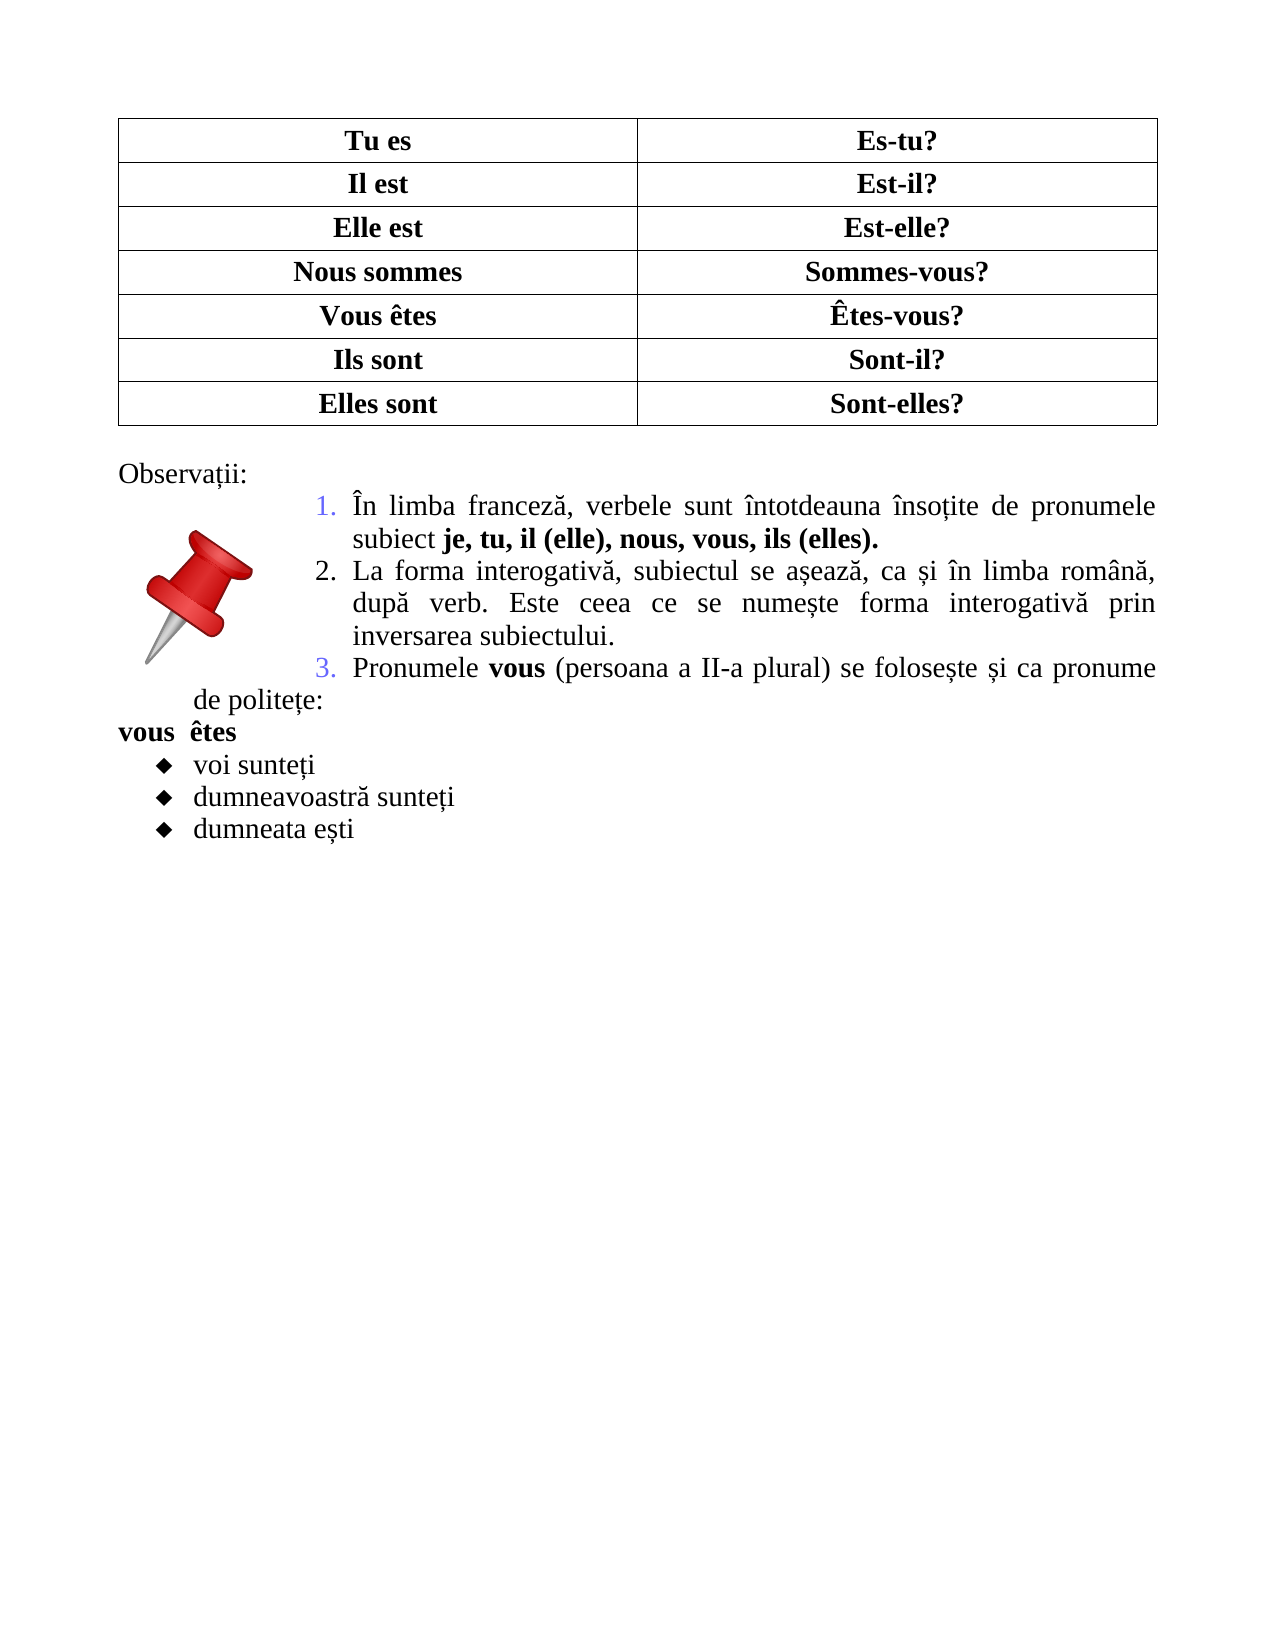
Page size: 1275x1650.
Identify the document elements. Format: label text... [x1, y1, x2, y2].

list voi sunteți [156, 748, 1157, 781]
list dumneavoastră sunteți [156, 781, 1157, 813]
list dumneata ești [156, 813, 1157, 845]
list Pronumele vous (persoana a II-a plural) se folosește și ca pronume de politețe: [156, 651, 1157, 716]
table_cell Est-elle? [638, 207, 1157, 250]
table_cell Est-il? [638, 163, 1157, 206]
table_cell Nous sommes [119, 251, 637, 293]
table_cell Il est [119, 163, 637, 206]
table_cell Elles sont [119, 382, 637, 425]
table_cell Es-tu? [638, 119, 1157, 162]
list În limba franceză, verbele sunt întotdeauna însoțite de pronumele subiect je, tu, il (elle), nous, vous, ils (elles). [156, 490, 1157, 554]
text vous êtes [118, 716, 1157, 748]
table_cell Sont-il? [638, 339, 1157, 381]
table_cell Ils sont [119, 339, 637, 381]
table_cell Tu es [119, 119, 637, 162]
table_cell Vous êtes [119, 295, 637, 337]
text Observații: [118, 457, 1157, 490]
list La forma interogativă, subiectul se așează, ca și în limba română, după verb. Este ceea ce se numește forma interogativă prin inversarea subiectului. [161, 554, 1157, 651]
table_cell Sont-elles? [638, 382, 1157, 425]
table_cell Elle est [119, 207, 637, 250]
table_cell Êtes-vous? [638, 295, 1157, 337]
table_cell Sommes-vous? [638, 251, 1157, 293]
